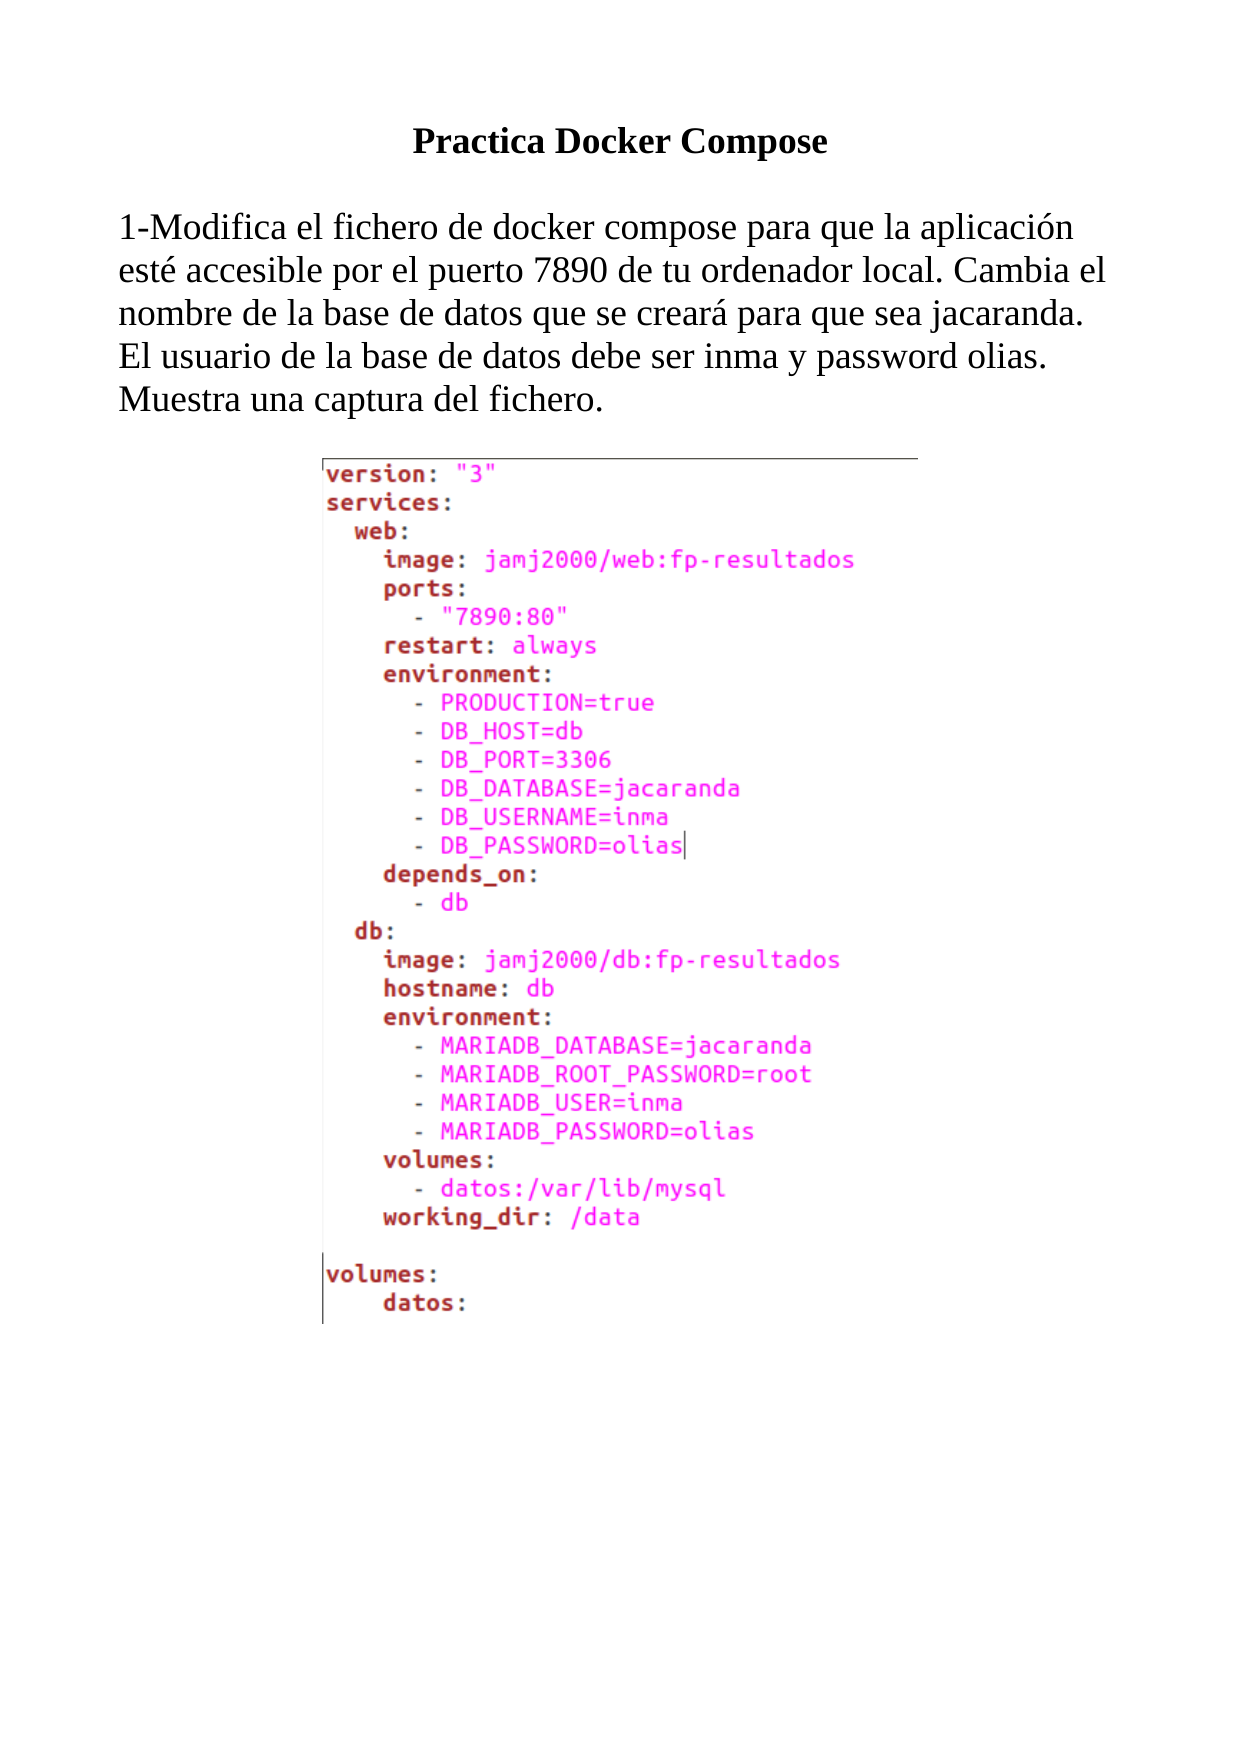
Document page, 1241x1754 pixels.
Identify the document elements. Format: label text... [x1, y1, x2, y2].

text Practica Docker Compose [118, 118, 1122, 161]
picture [322, 458, 918, 1324]
text 1-Modifica el fichero de docker compose para que la aplicación esté accesible por el puerto 7890 de tu ordenador local. Cambia el nombre de la base de datos que se creará para que sea jacaranda. El usuario de la base de datos debe ser inma y password olias. Muestra una captura del fichero. [118, 204, 1122, 420]
